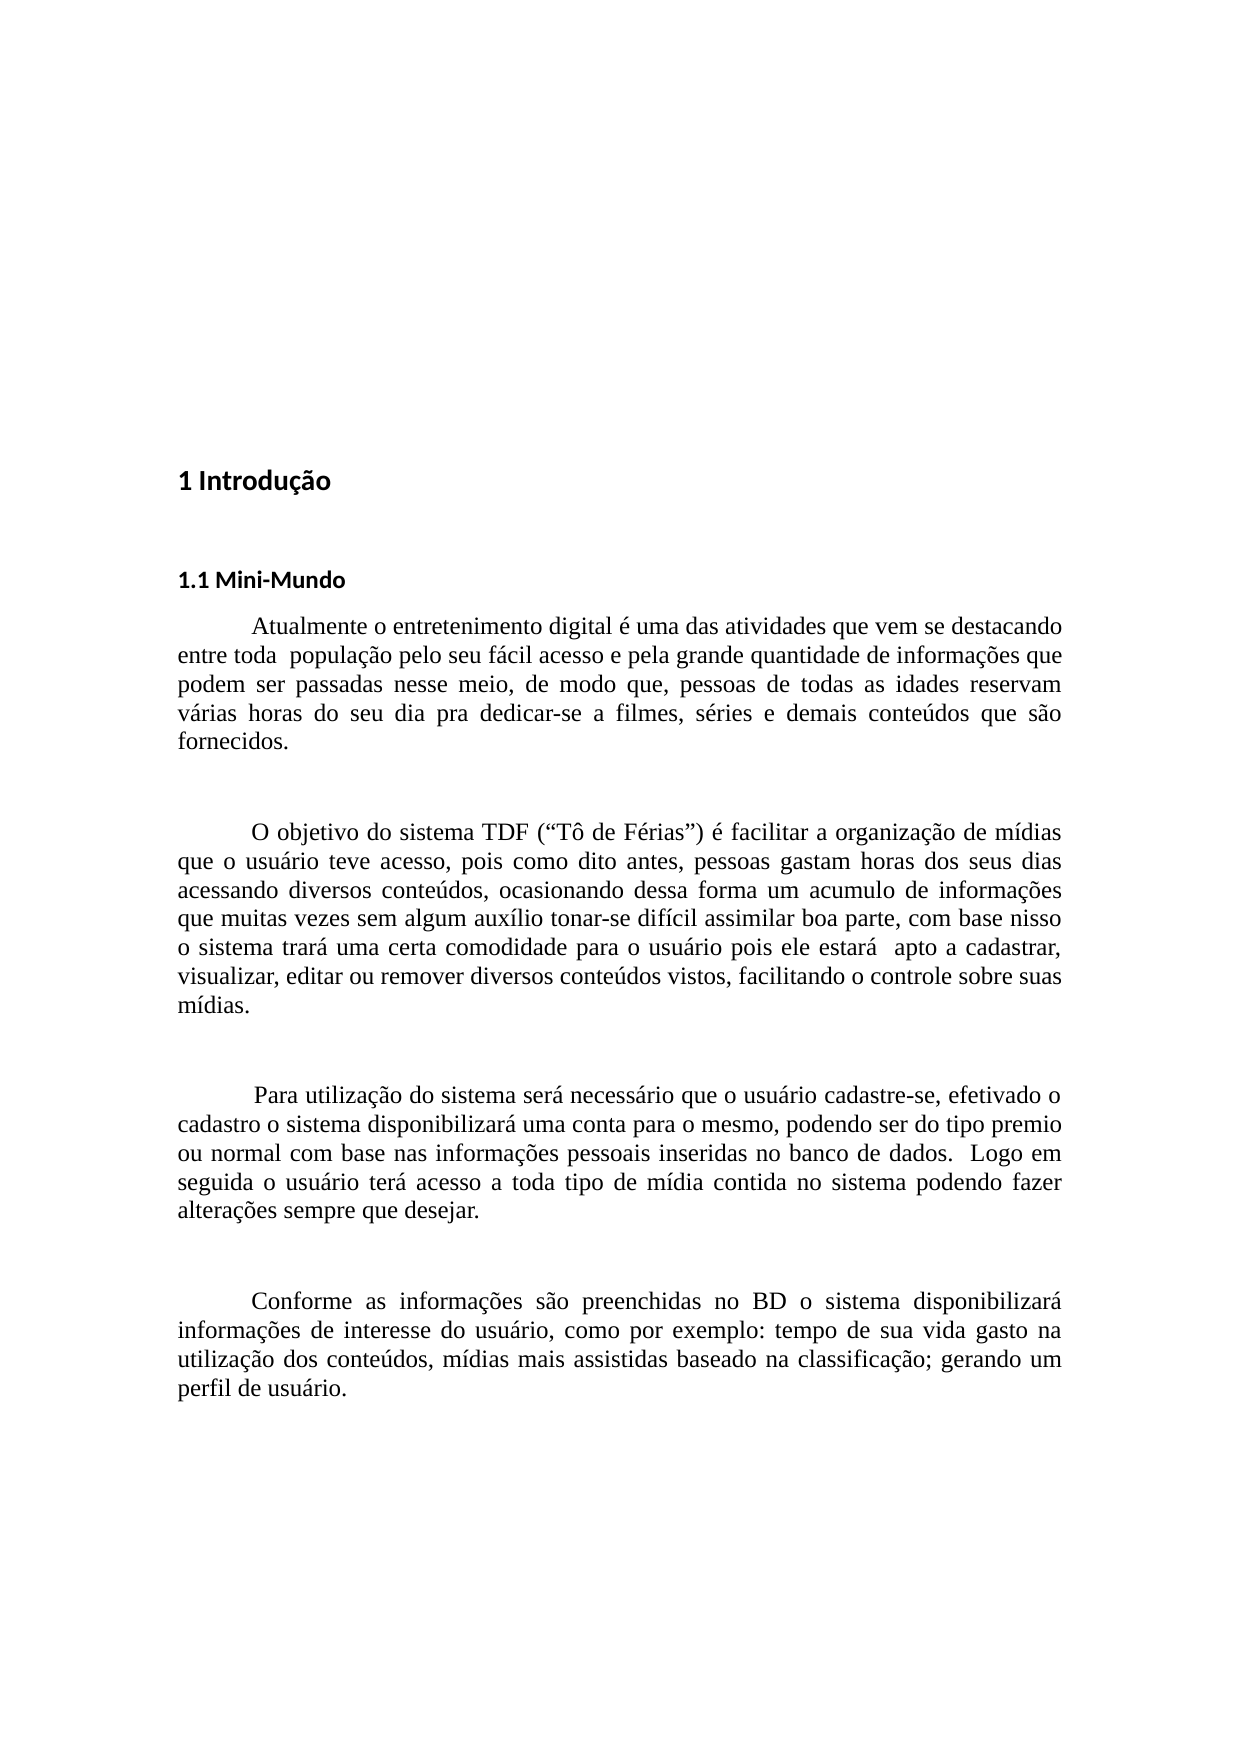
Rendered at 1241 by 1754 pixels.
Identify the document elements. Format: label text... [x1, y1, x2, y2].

subtitle 1 Introdução [177, 462, 1063, 497]
text Atualmente o entretenimento digital é uma das atividades que vem se destacando entre toda população pelo seu fácil acesso e pela grande quantidade de informações que podem ser passadas nesse meio, de modo que, pessoas de todas as idades reservam várias horas do seu dia pra dedicar-se a filmes, séries e demais conteúdos que são fornecidos. [177, 611, 1063, 755]
subtitle 1.1 Mini-Mundo [177, 564, 1063, 595]
text O objetivo do sistema TDF (“Tô de Férias”) é facilitar a organização de mídias que o usuário teve acesso, pois como dito antes, pessoas gastam horas dos seus dias acessando diversos conteúdos, ocasionando dessa forma um acumulo de informações que muitas vezes sem algum auxílio tonar-se difícil assimilar boa parte, com base nisso o sistema trará uma certa comodidade para o usuário pois ele estará apto a cadastrar, visualizar, editar ou remover diversos conteúdos vistos, facilitando o controle sobre suas mídias. [177, 817, 1063, 1018]
text Conforme as informações são preenchidas no BD o sistema disponibilizará informações de interesse do usuário, como por exemplo: tempo de sua vida gasto na utilização dos conteúdos, mídias mais assistidas baseado na classificação; gerando um perfil de usuário. [177, 1286, 1063, 1401]
text Para utilização do sistema será necessário que o usuário cadastre-se, efetivado o cadastro o sistema disponibilizará uma conta para o mesmo, podendo ser do tipo premio ou normal com base nas informações pessoais inseridas no banco de dados. Logo em seguida o usuário terá acesso a toda tipo de mídia contida no sistema podendo fazer alterações sempre que desejar. [177, 1081, 1063, 1224]
